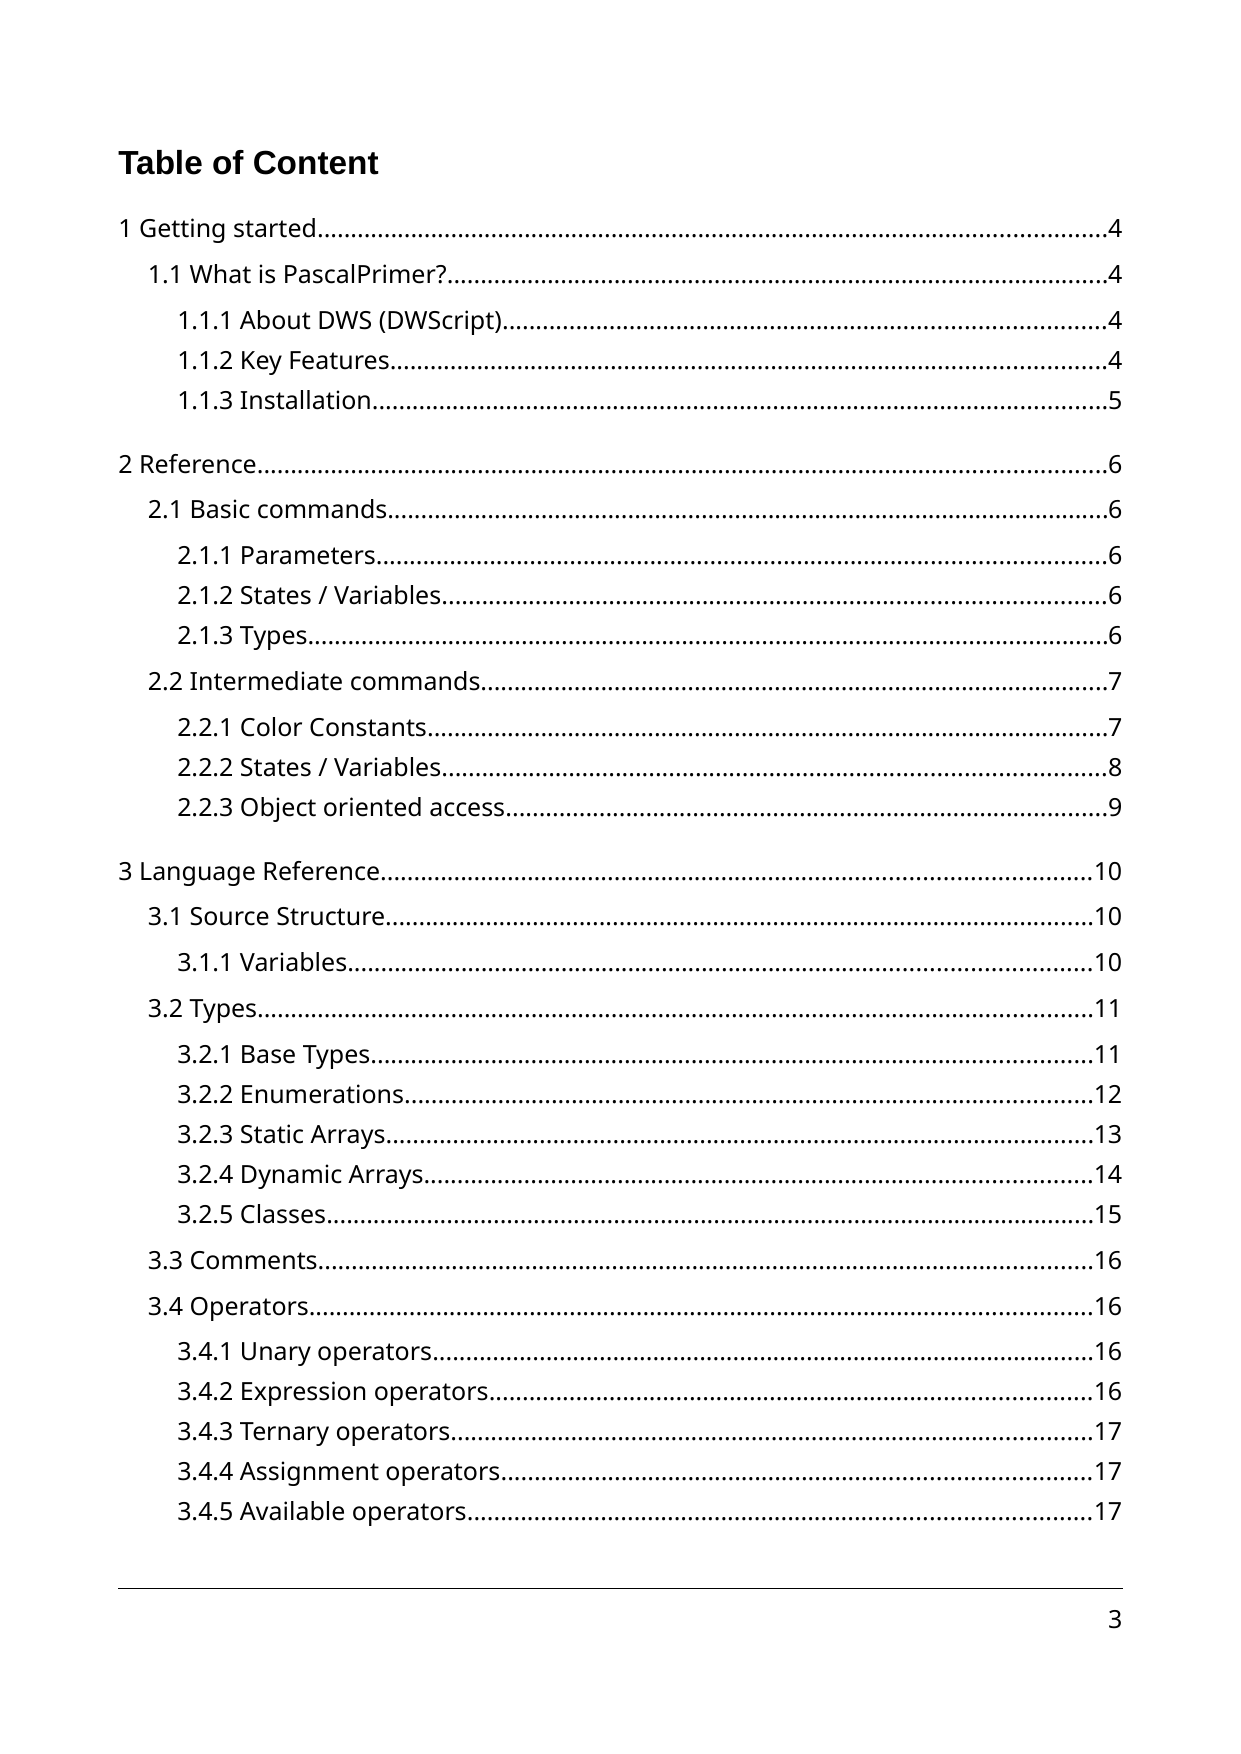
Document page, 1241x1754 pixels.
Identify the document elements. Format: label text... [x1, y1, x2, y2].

text 3.4.2 Expression operators 16 [177, 1374, 1122, 1408]
text 2 Reference 6 [118, 446, 1122, 480]
text 1.1.1 About DWS (DWScript) 4 [177, 303, 1122, 337]
text 3.4.1 Unary operators 16 [177, 1334, 1122, 1368]
text 2.2.2 States / Variables 8 [177, 749, 1122, 784]
text 3.2.3 Static Arrays 13 [177, 1116, 1122, 1151]
text 3.4 Operators 16 [148, 1288, 1122, 1322]
text 3.3 Comments 16 [148, 1242, 1122, 1276]
text 3.1.1 Variables 10 [177, 945, 1122, 979]
text 1 Getting started 4 [118, 211, 1122, 245]
text 3.2.1 Base Types 11 [177, 1036, 1122, 1071]
text 3 Language Reference 10 [118, 853, 1122, 887]
text 3.4.5 Available operators 17 [177, 1494, 1122, 1528]
text 2.1.2 States / Variables 6 [177, 578, 1122, 612]
text 3.1 Source Structure 10 [148, 899, 1122, 933]
text 3.2 Types 11 [148, 991, 1122, 1025]
text 3.2.5 Classes 15 [177, 1196, 1122, 1231]
text 2.1.3 Types 6 [177, 618, 1122, 652]
text 2.2 Intermediate commands 7 [148, 664, 1122, 698]
text 1.1.2 Key Features 4 [177, 343, 1122, 377]
text 3.2.2 Enumerations 12 [177, 1076, 1122, 1111]
text 1.1.3 Installation 5 [177, 383, 1122, 417]
text 3.2.4 Dynamic Arrays 14 [177, 1156, 1122, 1191]
text 1.1 What is PascalPrimer? 4 [148, 257, 1122, 291]
text 3.4.3 Ternary operators 17 [177, 1414, 1122, 1448]
text 2.2.3 Object oriented access 9 [177, 789, 1122, 824]
text 2.1 Basic commands 6 [148, 492, 1122, 526]
text 2.2.1 Color Constants 7 [177, 709, 1122, 744]
text 2.1.1 Parameters 6 [177, 538, 1122, 572]
text 3.4.4 Assignment operators 17 [177, 1454, 1122, 1488]
subtitle Table of Content [118, 143, 1122, 182]
